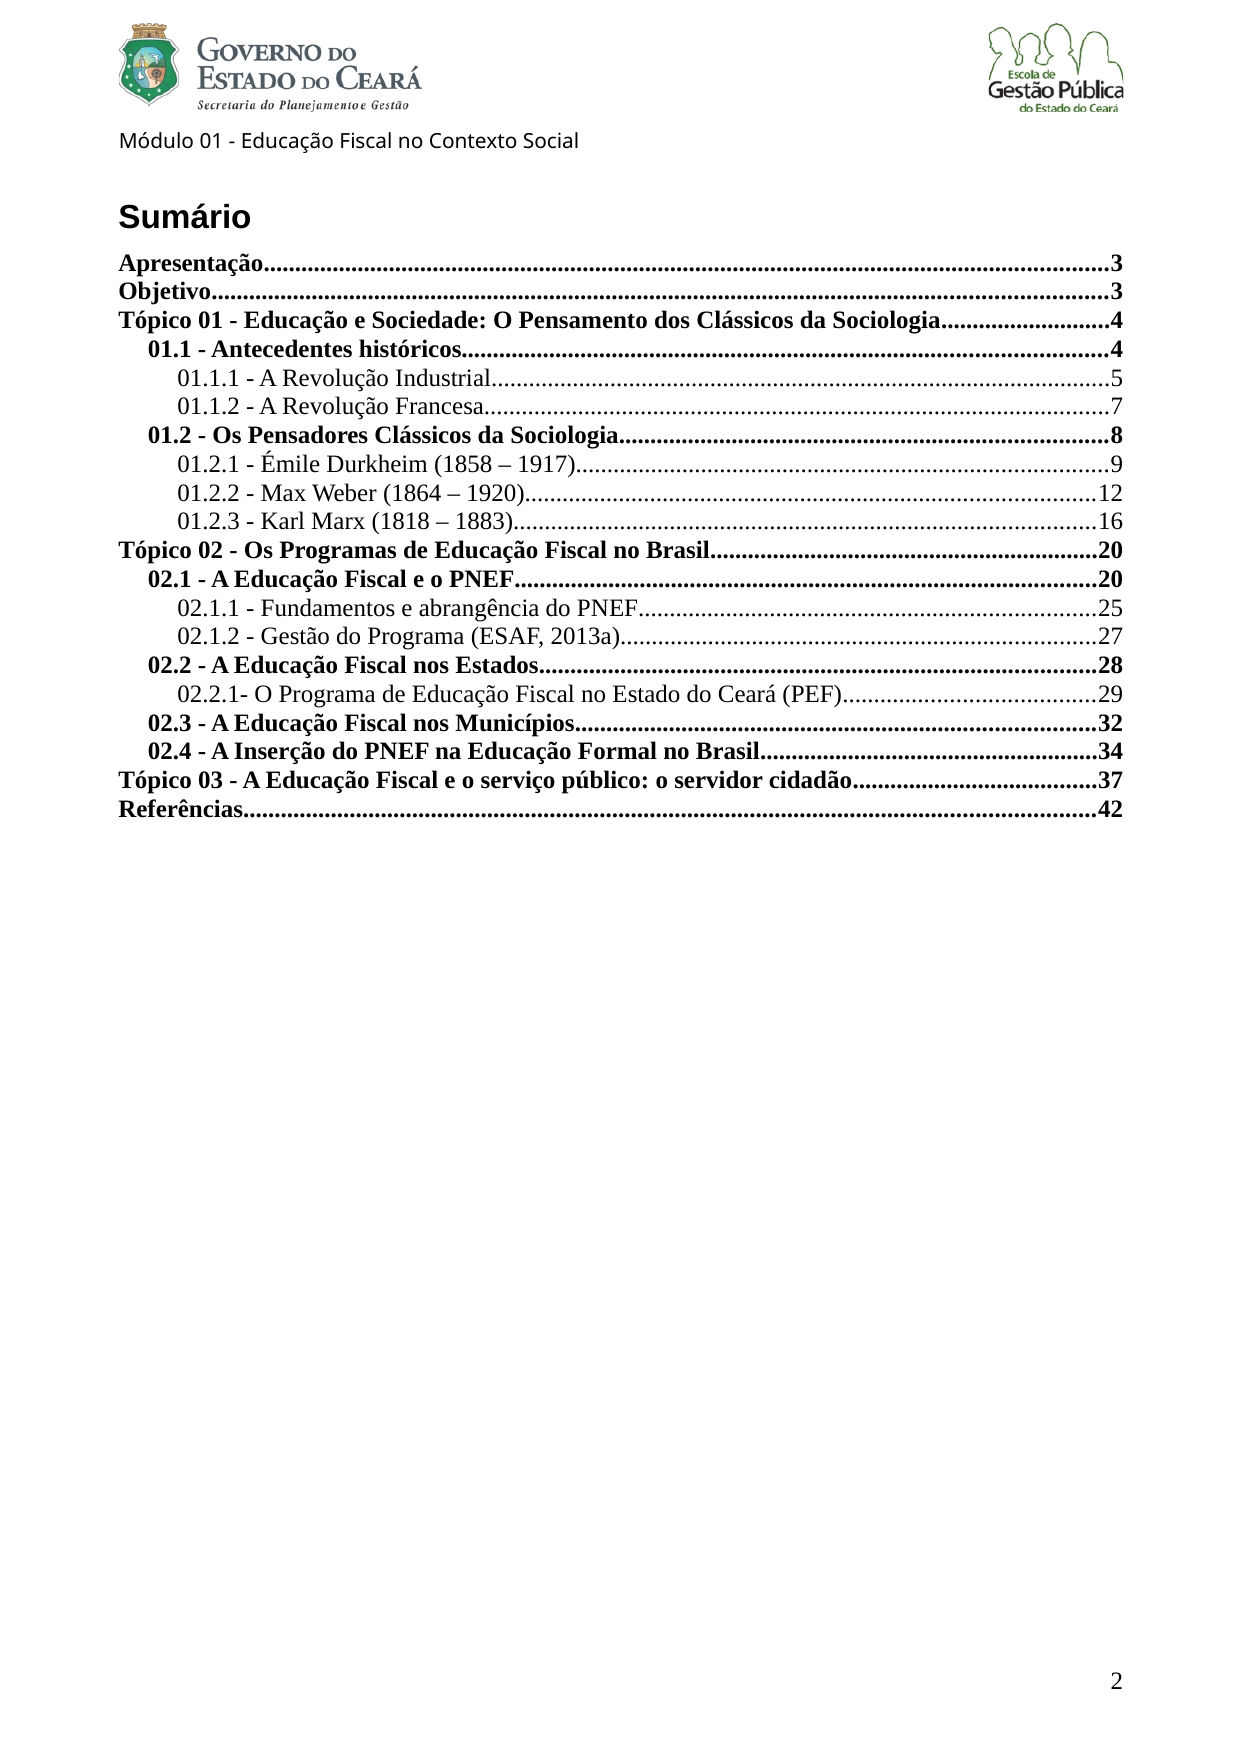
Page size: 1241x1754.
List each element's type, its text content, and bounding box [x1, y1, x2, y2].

text 02.2 - A Educação Fiscal nos Estados 28 [148, 650, 1123, 679]
text 01.2 - Os Pensadores Clássicos da Sociologia 8 [148, 420, 1123, 449]
text Referências 42 [118, 794, 1123, 823]
text 01.2.3 - Karl Marx (1818 – 1883) 16 [177, 506, 1123, 535]
text Apresentação 3 [118, 248, 1123, 276]
picture [118, 23, 1124, 112]
text 01.1.1 - A Revolução Industrial 5 [177, 363, 1123, 391]
text Tópico 02 - Os Programas de Educação Fiscal no Brasil 20 [118, 535, 1123, 564]
text Tópico 01 - Educação e Sociedade: O Pensamento dos Clássicos da Sociologia 4 [118, 305, 1123, 334]
text 02.3 - A Educação Fiscal nos Municípios 32 [148, 708, 1123, 736]
text 01.2.1 - Émile Durkheim (1858 – 1917) 9 [177, 449, 1123, 478]
text 02.2.1- O Programa de Educação Fiscal no Estado do Ceará (PEF) 29 [177, 679, 1123, 708]
text 01.1 - Antecedentes históricos 4 [148, 334, 1123, 363]
text 02.1 - A Educação Fiscal e o PNEF 20 [148, 564, 1123, 593]
text Tópico 03 - A Educação Fiscal e o serviço público: o servidor cidadão 37 [118, 765, 1123, 794]
text 01.2.2 - Max Weber (1864 – 1920) 12 [177, 478, 1123, 506]
subtitle Sumário [118, 197, 1123, 235]
text 02.4 - A Inserção do PNEF na Educação Formal no Brasil 34 [148, 736, 1123, 765]
text 01.1.2 - A Revolução Francesa 7 [177, 391, 1123, 420]
text 02.1.1 - Fundamentos e abrangência do PNEF 25 [177, 593, 1123, 621]
text 02.1.2 - Gestão do Programa (ESAF, 2013a) 27 [177, 621, 1123, 650]
text Objetivo 3 [118, 276, 1123, 305]
